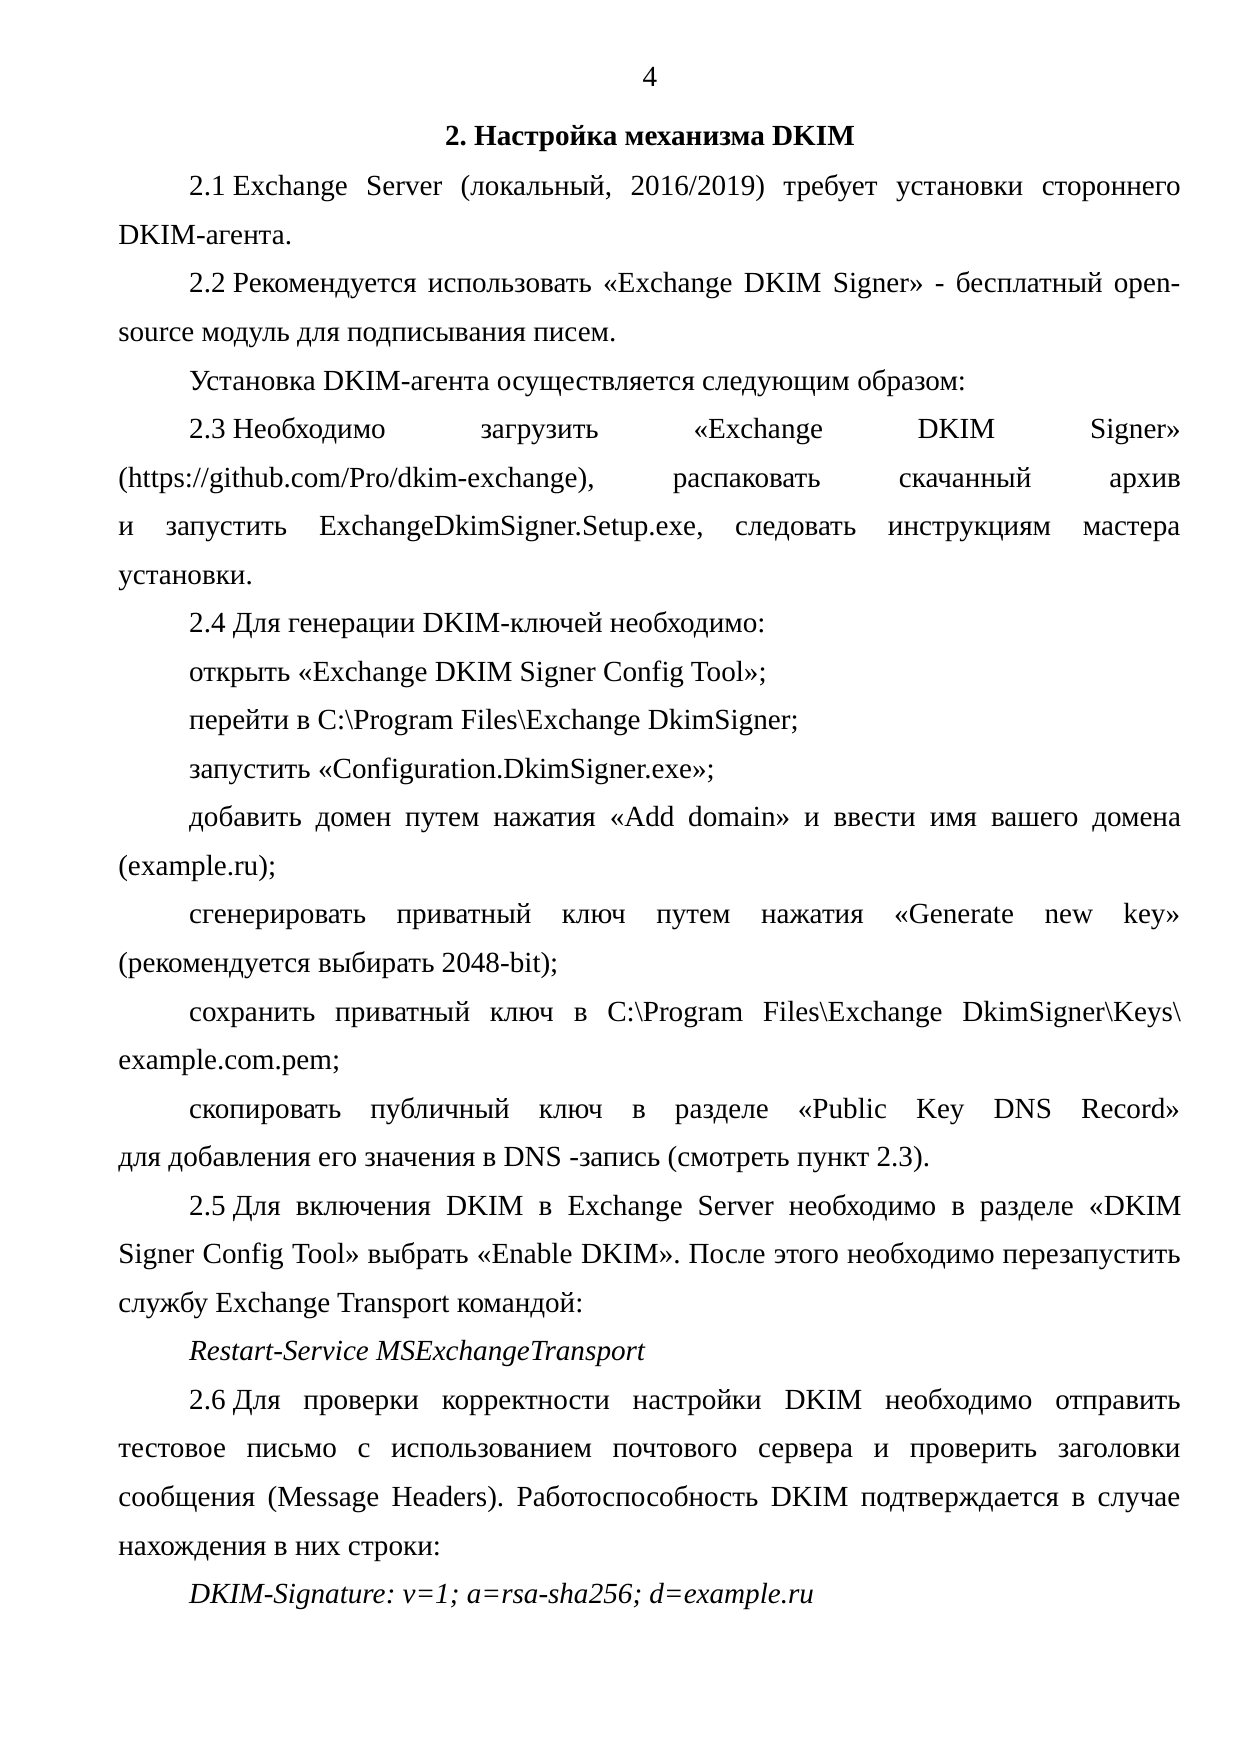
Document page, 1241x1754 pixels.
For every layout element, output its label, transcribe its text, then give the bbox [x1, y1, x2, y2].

text Restart-Service MSExchangeTransport [118, 1333, 1181, 1367]
text сохранить приватный ключ в C:\Program Files\Exchange DkimSigner\Keys\example.com.pem; [118, 994, 1181, 1076]
text 2.3 Необходимо загрузить «Exchange DKIM Signer» (https://github.com/Pro/dkim-exchange), распаковать скачанный архив и запустить ExchangeDkimSigner.Setup.exe, следовать инструкциям мастера установки. [118, 411, 1181, 590]
text скопировать публичный ключ в разделе «Public Key DNS Record» для добавления его значения в DNS -запись (смотреть пункт 2.3). [118, 1091, 1181, 1173]
text сгенерировать приватный ключ путем нажатия «Generate new key» (рекомендуется выбирать 2048-bit); [118, 897, 1181, 979]
text DKIM-Signature: v=1; a=rsa-sha256; d=example.ru [118, 1576, 1181, 1610]
text 2.2 Рекомендуется использовать «Exchange DKIM Signer» - бесплатный open-source модуль для подписывания писем. [118, 266, 1181, 348]
text добавить домен путем нажатия «Add domain» и ввести имя вашего домена (example.ru); [118, 799, 1181, 882]
subtitle 2. Настройка механизма DKIM [118, 118, 1181, 152]
text перейти в C:\Program Files\Exchange DkimSigner; [118, 702, 1181, 736]
text 2.6 Для проверки корректности настройки DKIM необходимо отправить тестовое письмо с использованием почтового сервера и проверить заголовки сообщения (Message Headers). Работоспособность DKIM подтверждается в случае нахождения в них строки: [118, 1382, 1181, 1561]
text 2.1 Exchange Server (локальный, 2016/2019) требует установки стороннего DKIM-агента. [118, 168, 1181, 251]
text 2.4 Для генерации DKIM-ключей необходимо: [118, 605, 1181, 639]
text Установка DKIM-агента осуществляется следующим образом: [118, 363, 1181, 396]
text запустить «Configuration.DkimSigner.exe»; [118, 751, 1181, 784]
text открыть «Exchange DKIM Signer Config Tool»; [118, 654, 1181, 687]
text 2.5 Для включения DKIM в Exchange Server необходимо в разделе «DKIM Signer Config Tool» выбрать «Enable DKIM». После этого необходимо перезапустить службу Exchange Transport командой: [118, 1188, 1181, 1318]
